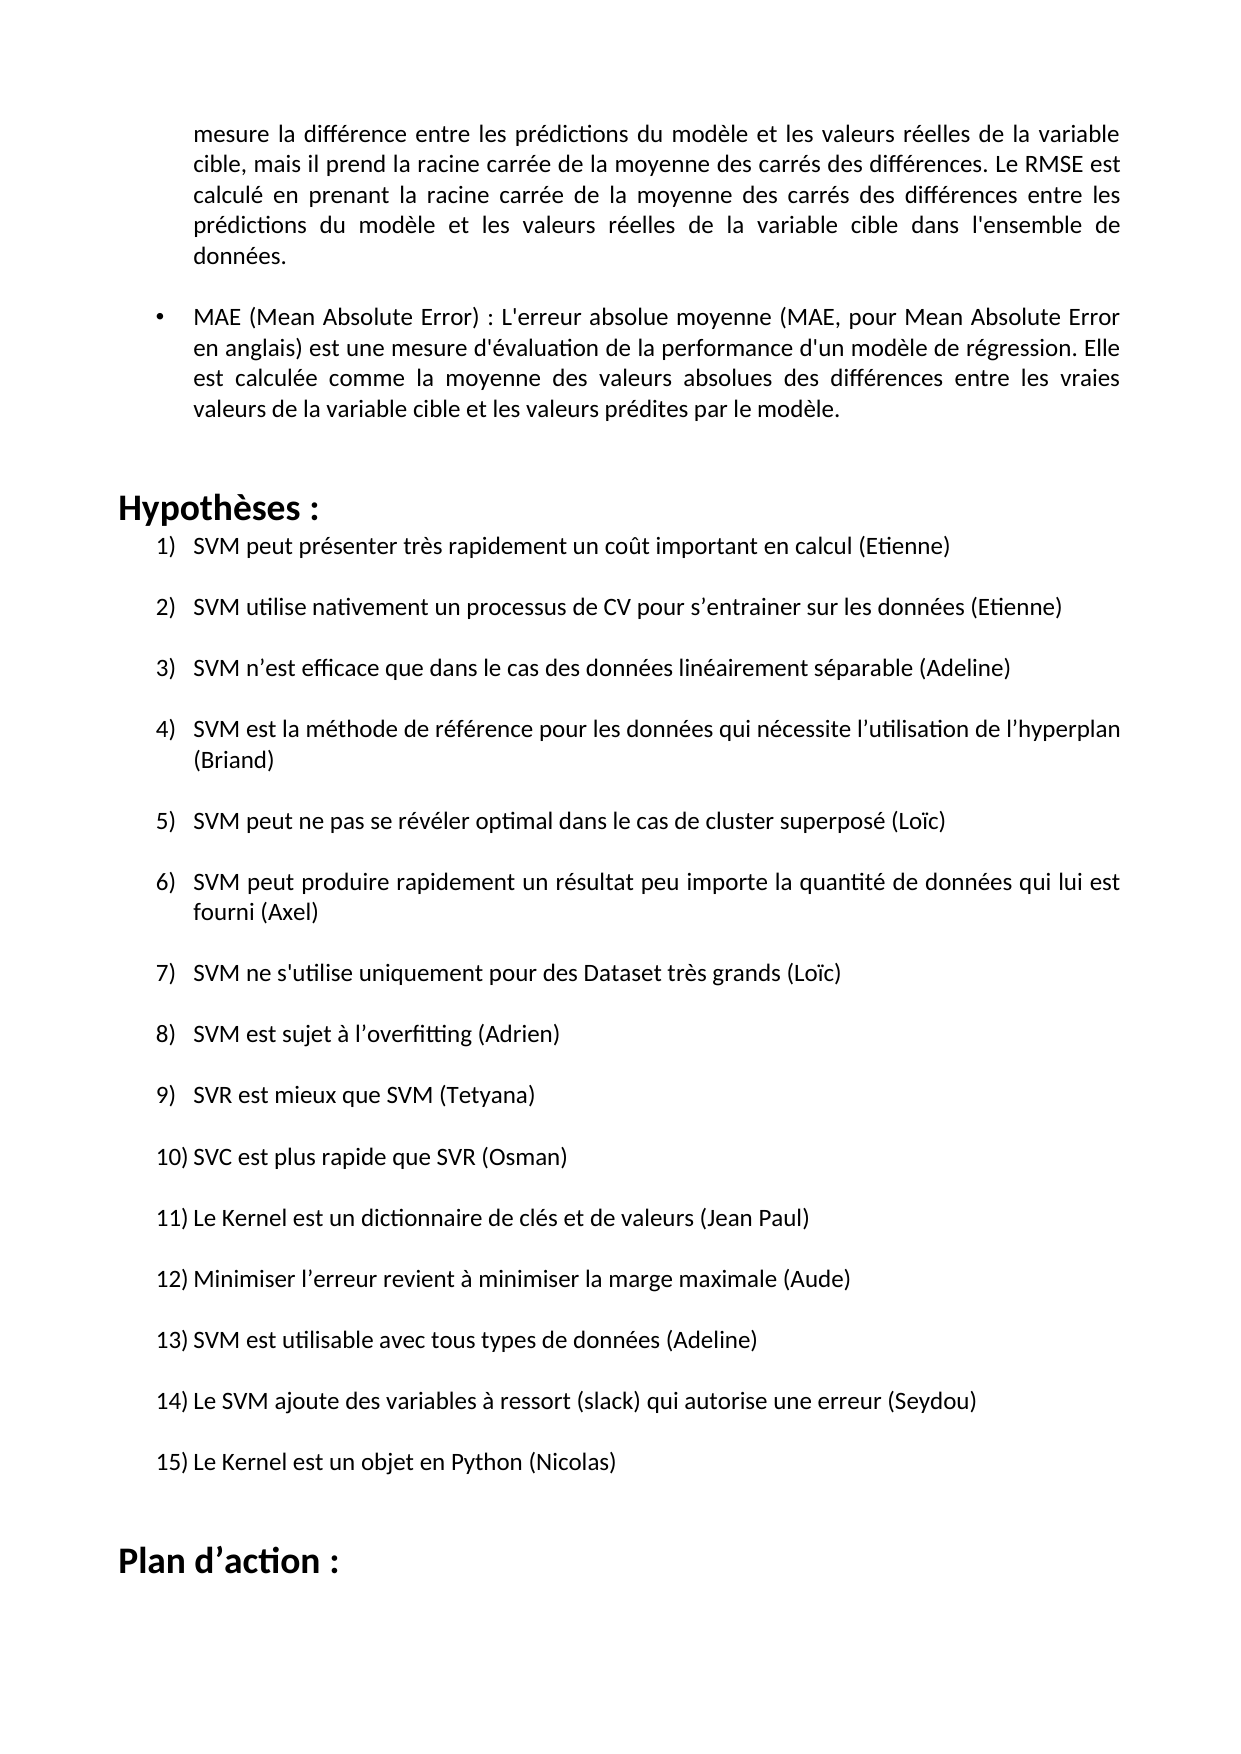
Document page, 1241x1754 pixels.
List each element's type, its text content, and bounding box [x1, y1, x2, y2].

list SVC est plus rapide que SVR (Osman) [156, 1141, 1122, 1171]
list Minimiser l’erreur revient à minimiser la marge maximale (Aude) [156, 1263, 1122, 1293]
list SVR est mieux que SVM (Tetyana) [156, 1079, 1122, 1110]
subtitle Hypothèses : [118, 484, 1122, 530]
list mesure la différence entre les prédictions du modèle et les valeurs réelles de la variable cible, mais il prend la racine carrée de la moyenne des carrés des différences. Le RMSE est calculé en prenant la racine carrée de la moyenne des carrés des différences entre les prédictions du modèle et les valeurs réelles de la variable cible dans l'ensemble de données. [156, 118, 1122, 271]
list SVM est utilisable avec tous types de données (Adeline) [156, 1324, 1122, 1354]
subtitle Plan d’action : [118, 1537, 1122, 1583]
list SVM est sujet à l’overfitting (Adrien) [156, 1018, 1122, 1049]
list MAE (Mean Absolute Error) : L'erreur absolue moyenne (MAE, pour Mean Absolute Error en anglais) est une mesure d'évaluation de la performance d'un modèle de régression. Elle est calculée comme la moyenne des valeurs absolues des différences entre les vraies valeurs de la variable cible et les valeurs prédites par le modèle. [156, 301, 1122, 423]
list SVM utilise nativement un processus de CV pour s’entrainer sur les données (Etienne) [156, 591, 1122, 622]
list Le Kernel est un objet en Python (Nicolas) [156, 1446, 1122, 1476]
list Le Kernel est un dictionnaire de clés et de valeurs (Jean Paul) [156, 1202, 1122, 1232]
list SVM peut produire rapidement un résultat peu importe la quantité de données qui lui est fourni (Axel) [156, 866, 1122, 927]
list Le SVM ajoute des variables à ressort (slack) qui autorise une erreur (Seydou) [156, 1385, 1122, 1415]
list SVM n’est efficace que dans le cas des données linéairement séparable (Adeline) [156, 652, 1122, 683]
list SVM ne s'utilise uniquement pour des Dataset très grands (Loïc) [156, 957, 1122, 988]
list SVM est la méthode de référence pour les données qui nécessite l’utilisation de l’hyperplan (Briand) [156, 713, 1122, 774]
list SVM peut ne pas se révéler optimal dans le cas de cluster superposé (Loïc) [156, 805, 1122, 835]
list SVM peut présenter très rapidement un coût important en calcul (Etienne) [156, 530, 1122, 561]
